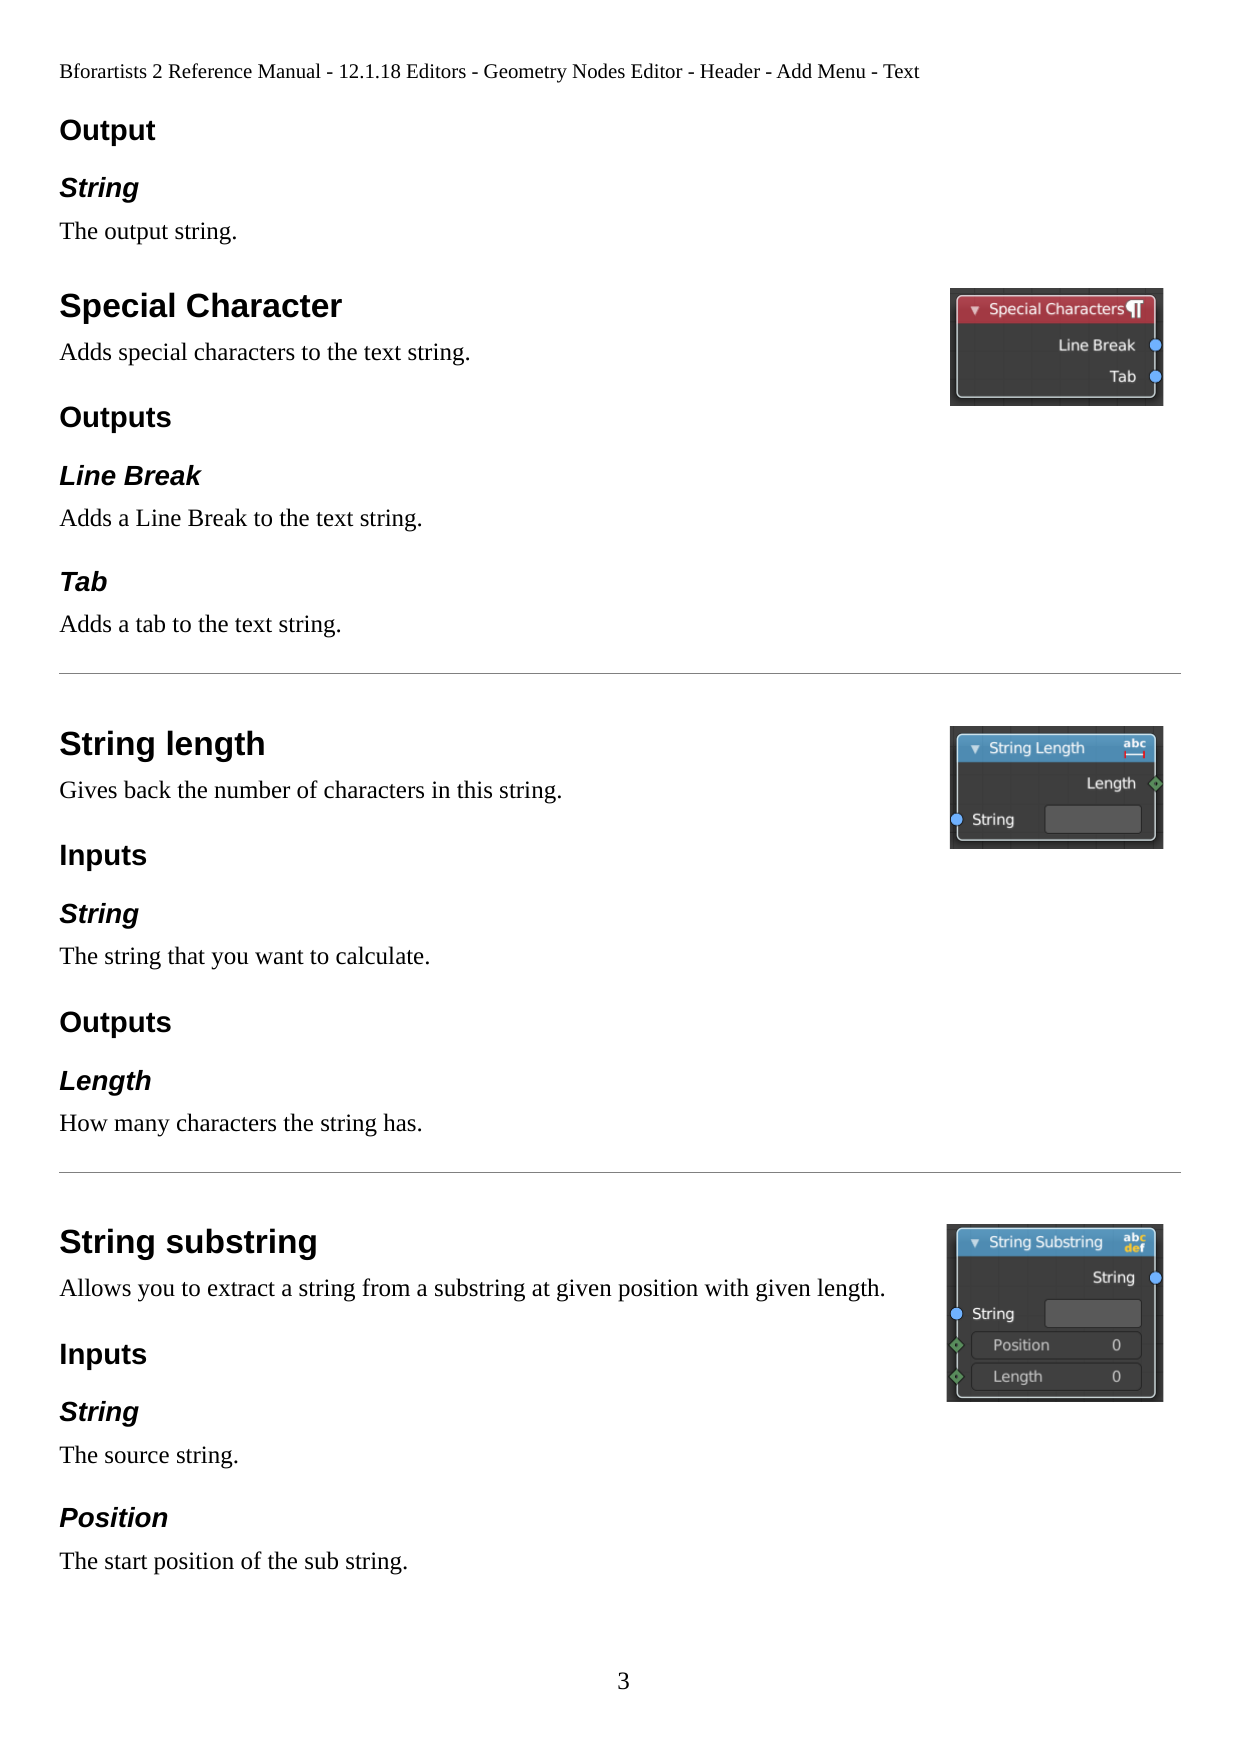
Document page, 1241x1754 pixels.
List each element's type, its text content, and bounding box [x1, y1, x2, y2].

picture [949, 726, 1164, 849]
text The source string. [59, 1440, 1181, 1469]
picture [950, 288, 1164, 406]
picture [946, 1224, 1164, 1402]
text Adds special characters to the text string. [59, 337, 950, 366]
text How many characters the string has. [59, 1108, 1181, 1137]
subtitle Outputs [59, 1005, 1181, 1039]
subtitle String [59, 171, 1181, 203]
text Gives back the number of characters in this string. [59, 775, 949, 803]
subtitle Inputs [59, 1337, 946, 1371]
text The output string. [59, 216, 1181, 244]
subtitle Inputs [59, 838, 1181, 872]
text Allows you to extract a string from a substring at given position with given length. [59, 1273, 946, 1302]
subtitle Length [59, 1064, 1181, 1096]
text Adds a tab to the text string. [59, 609, 1181, 638]
subtitle Special Character [59, 286, 1181, 324]
text The string that you want to calculate. [59, 941, 1181, 970]
subtitle String substring [59, 1222, 1181, 1261]
text Adds a Line Break to the text string. [59, 503, 1181, 532]
subtitle String [59, 1396, 1181, 1428]
subtitle [1164, 1337, 1181, 1371]
subtitle Tab [59, 565, 1181, 597]
subtitle Position [59, 1502, 1181, 1534]
subtitle Outputs [59, 400, 1181, 434]
subtitle String length [59, 723, 1181, 762]
subtitle Line Break [59, 459, 1181, 491]
subtitle String [59, 897, 1181, 929]
subtitle Output [59, 113, 1181, 146]
text The start position of the sub string. [59, 1546, 1181, 1575]
